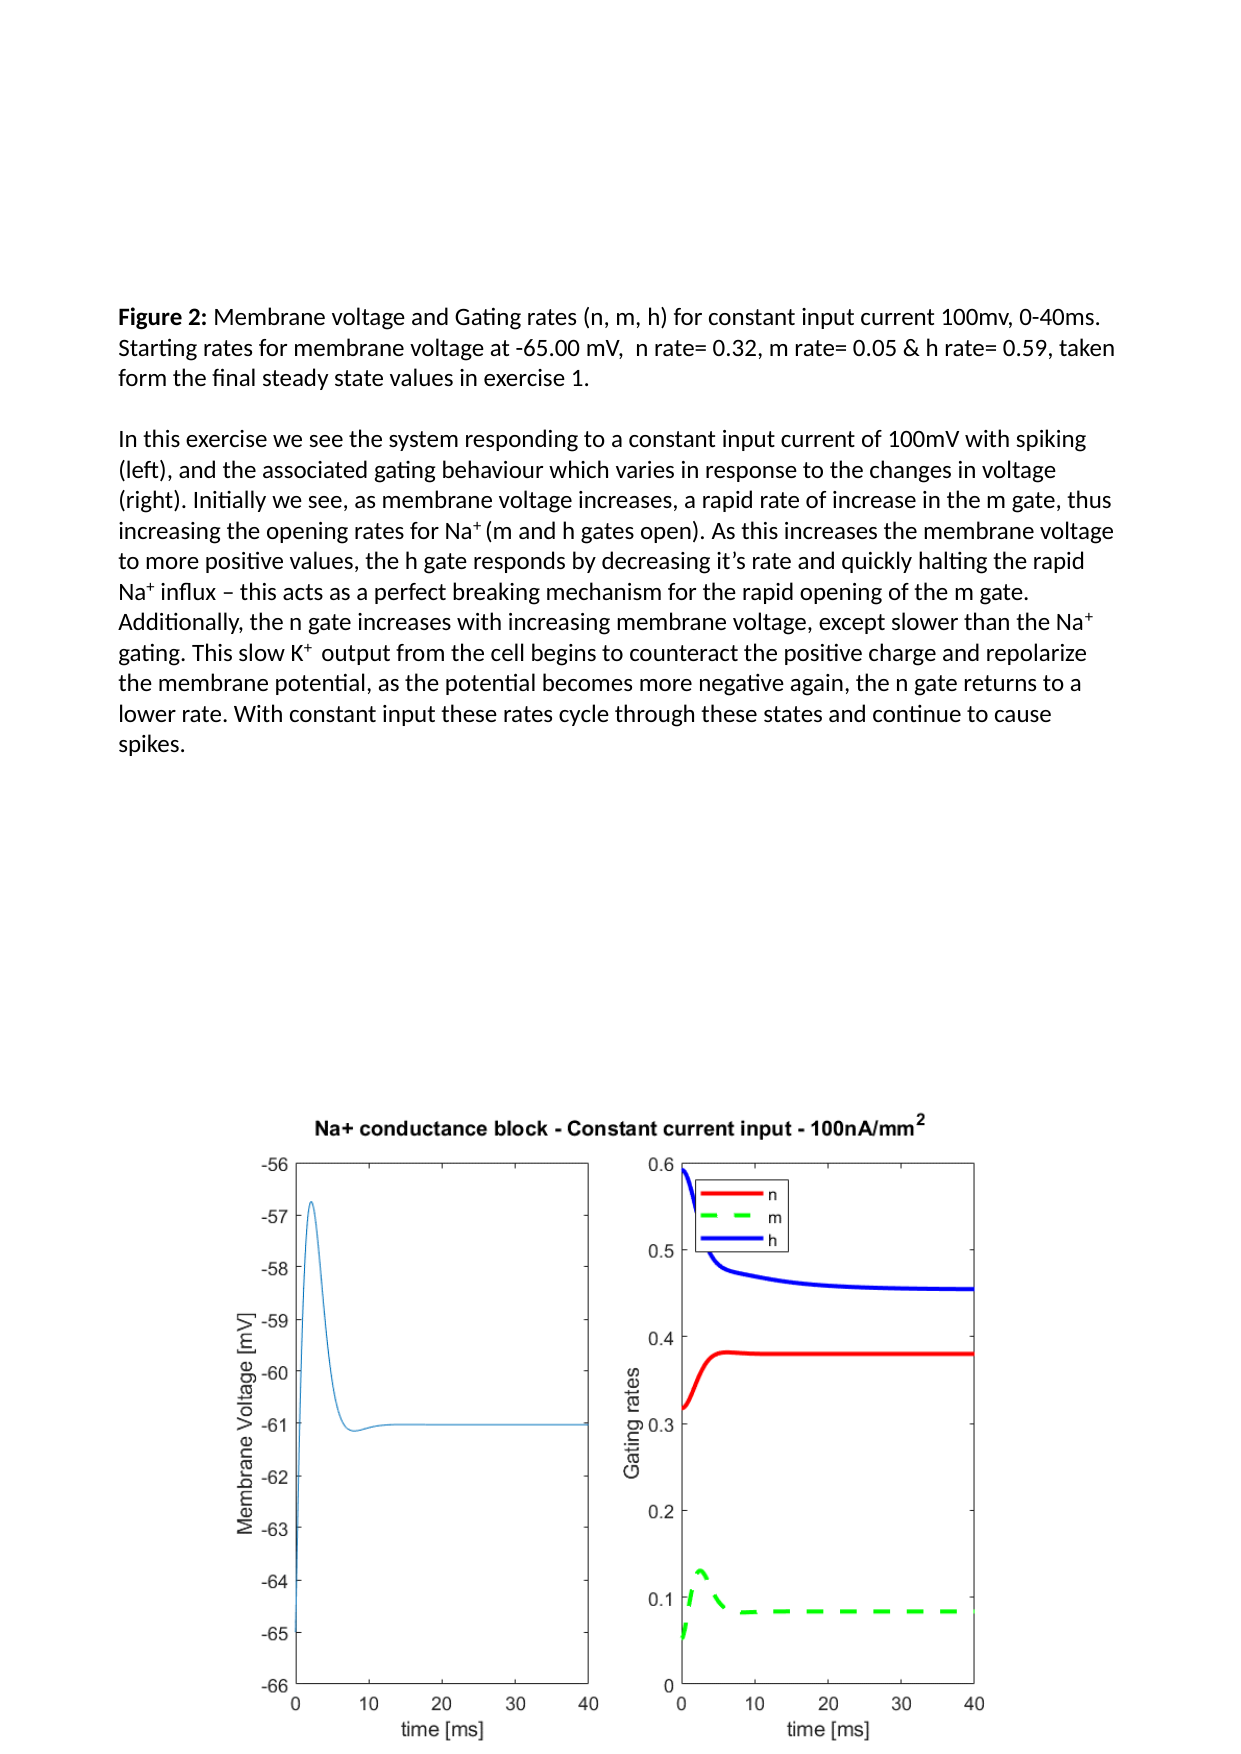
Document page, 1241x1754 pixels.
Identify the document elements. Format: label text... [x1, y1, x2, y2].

text In this exercise we see the system responding to a constant input current of 100mV with spiking (left), and the associated gating behaviour which varies in response to the changes in voltage (right). Initially we see, as membrane voltage increases, a rapid rate of increase in the m gate, thus increasing the opening rates for Na+ (m and h gates open). As this increases the membrane voltage to more positive values, the h gate responds by decreasing it’s rate and quickly halting the rapid Na+ influx – this acts as a perfect breaking mechanism for the rapid opening of the m gate. Additionally, the n gate increases with increasing membrane voltage, except slower than the Na+ gating. This slow K+ output from the cell begins to counteract the positive charge and repolarize the membrane potential, as the potential becomes more negative again, the n gate returns to a lower rate. With constant input these rates cycle through these states and continue to cause spikes. [118, 423, 1122, 759]
text Figure 2: Membrane voltage and Gating rates (n, m, h) for constant input current 100mv, 0-40ms. Starting rates for membrane voltage at -65.00 mV, n rate= 0.32, m rate= 0.05 & h rate= 0.59, taken form the final steady state values in exercise 1. [118, 301, 1122, 393]
